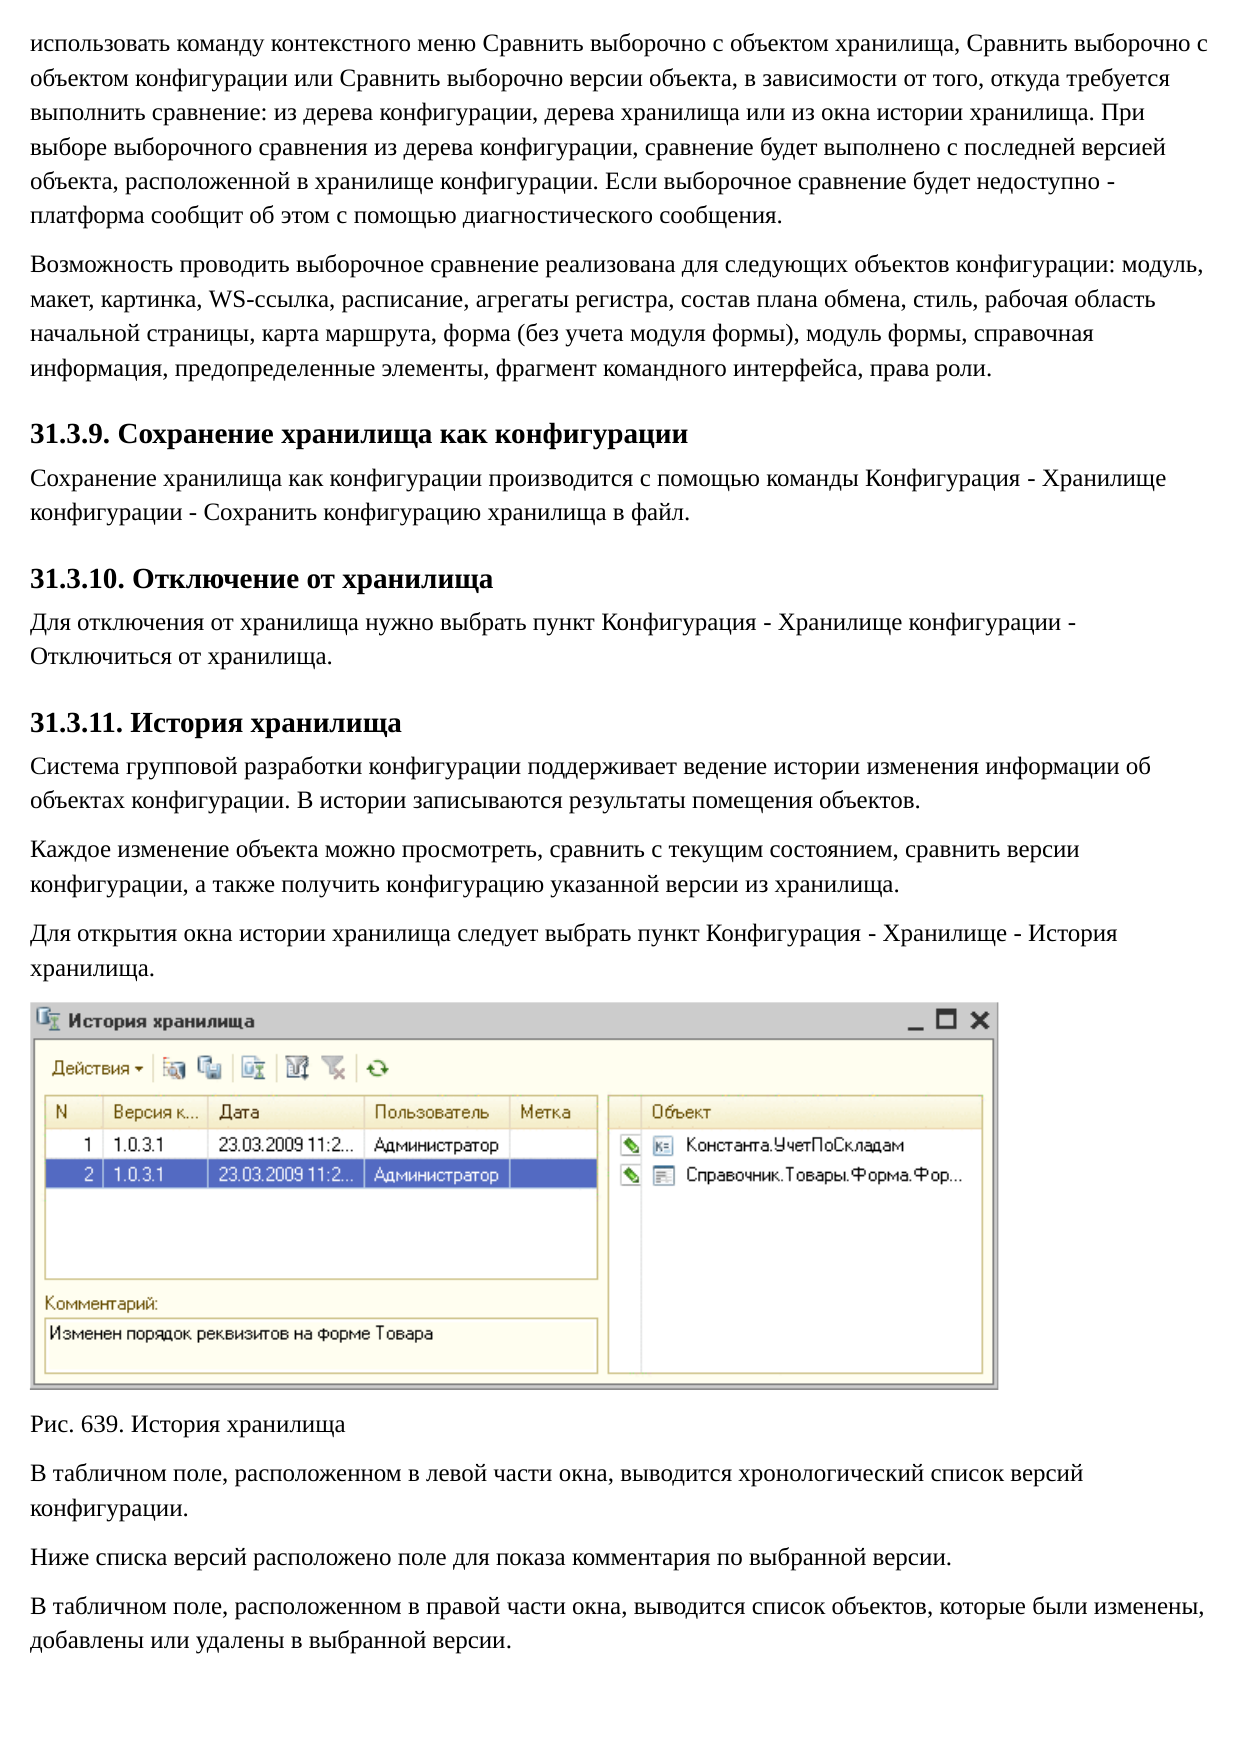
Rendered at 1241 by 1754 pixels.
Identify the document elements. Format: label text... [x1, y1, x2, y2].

text Возможность проводить выборочное сравнение реализована для следующих объектов конфигурации: модуль, макет, картинка, WS-ссылка, расписание, агрегаты регистра, состав плана обмена, стиль, рабочая область начальной страницы, карта маршрута, форма (без учета модуля формы), модуль формы, справочная информация, предопределенные элементы, фрагмент командного интерфейса, права роли. [30, 249, 1211, 382]
text Сохранение хранилища как конфигурации производится с помощью команды Конфигурация ‑ Хранилище конфигурации ‑ Сохранить конфигурацию хранилища в файл. [30, 463, 1211, 526]
text Ниже списка версий расположено поле для показа комментария по выбранной версии. [30, 1542, 1211, 1571]
text Для открытия окна истории хранилища следует выбрать пункт Конфигурация ‑ Хранилище ‑ История хранилища. [30, 918, 1211, 981]
text использовать команду контекстного меню Сравнить выборочно с объектом хранилища, Сравнить выборочно с объектом конфигурации или Сравнить выборочно версии объекта, в зависимости от того, откуда требуется выполнить сравнение: из дерева конфигурации, дерева хранилища или из окна истории хранилища. При выборе выборочного сравнения из дерева конфигурации, сравнение будет выполнено с последней версией объекта, расположенной в хранилище конфигурации. Если выборочное сравнение будет недоступно ‑ платформа сообщит об этом с помощью диагностического сообщения. [30, 28, 1211, 229]
text Система групповой разработки конфигурации поддерживает ведение истории изменения информации об объектах конфигурации. В истории записываются результаты помещения объектов. [30, 751, 1211, 814]
subtitle 31.3.11. История хранилища [30, 705, 1211, 738]
text Каждое изменение объекта можно просмотреть, сравнить с текущим состоянием, сравнить версии конфигурации, а также получить конфигурацию указанной версии из хранилища. [30, 834, 1211, 898]
text В табличном поле, расположенном в правой части окна, выводится список объектов, которые были изменены, добавлены или удалены в выбранной версии. [30, 1591, 1211, 1654]
text Рис. 639. История хранилища [30, 1409, 1211, 1438]
subtitle 31.3.9. Сохранение хранилища как конфигурации [30, 417, 1211, 450]
subtitle 31.3.10. Отключение от хранилища [30, 561, 1211, 594]
picture [29, 1001, 999, 1390]
text В табличном поле, расположенном в левой части окна, выводится хронологический список версий конфигурации. [30, 1458, 1211, 1522]
text Для отключения от хранилища нужно выбрать пункт Конфигурация ‑ Хранилище конфигурации ‑ Отключиться от хранилища. [30, 607, 1211, 670]
